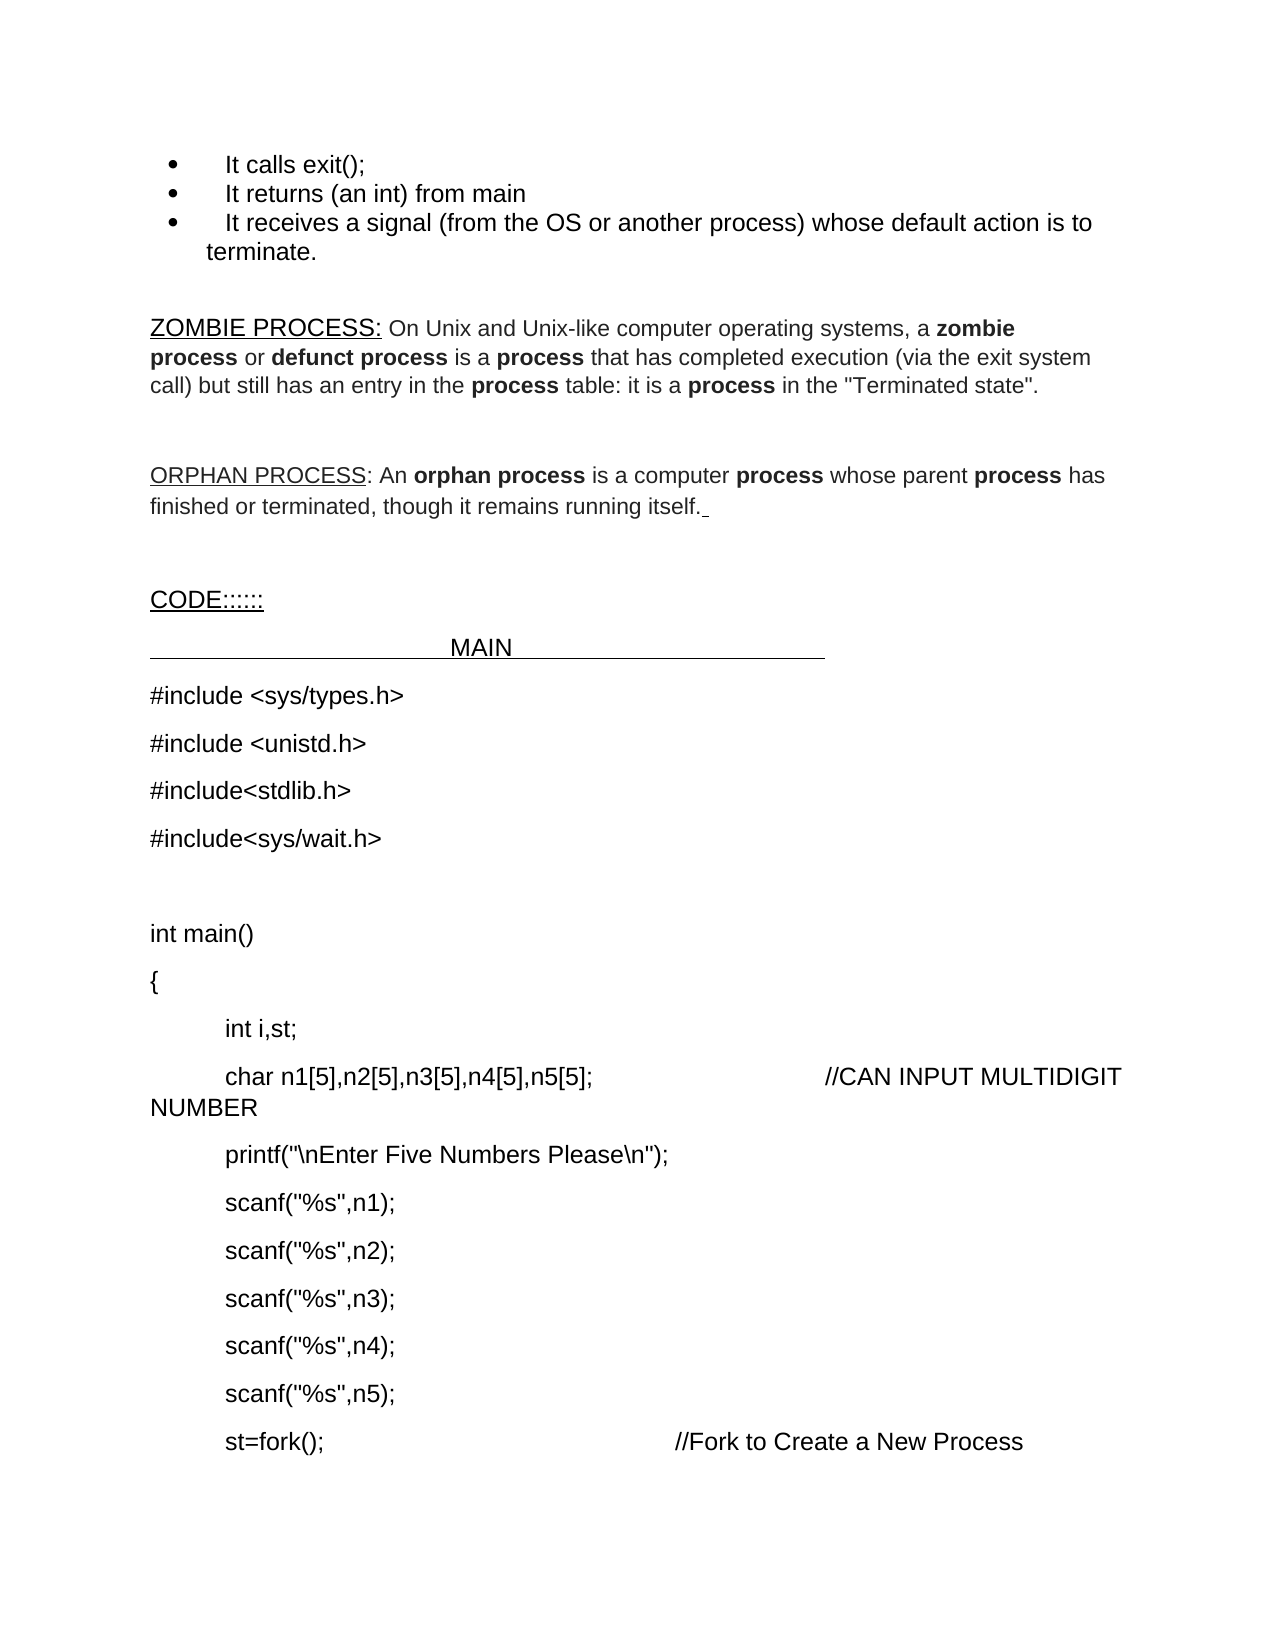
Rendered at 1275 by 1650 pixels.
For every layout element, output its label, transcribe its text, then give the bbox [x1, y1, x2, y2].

text #include<stdlib.h> [150, 776, 1125, 805]
text ORPHAN PROCESS: An orphan process is a computer process whose parent process has finished or terminated, though it remains running itself. [150, 462, 1125, 520]
text scanf("%s",n4); [150, 1331, 1125, 1360]
text scanf("%s",n2); [150, 1236, 1125, 1265]
text int i,st; [150, 1014, 1125, 1043]
text scanf("%s",n5); [150, 1379, 1125, 1408]
list It calls exit(); [169, 150, 1125, 179]
text #include <unistd.h> [150, 729, 1125, 757]
list It receives a signal (from the OS or another process) whose default action is to terminate. [169, 208, 1125, 265]
text CODE:::::: [150, 586, 1125, 614]
text #include<sys/wait.h> [150, 824, 1125, 853]
text st=fork(); //Fork to Create a New Process [150, 1427, 1125, 1456]
text scanf("%s",n1); [150, 1188, 1125, 1217]
text { [150, 966, 1125, 995]
text int main() [150, 919, 1125, 947]
text ZOMBIE PROCESS: On Unix and Unix-like computer operating systems, a zombie process or defunct process is a process that has completed execution (via the exit system call) but still has an entry in the process table: it is a process in the "Terminated state". [150, 313, 1125, 399]
text scanf("%s",n3); [150, 1284, 1125, 1312]
text MAIN [150, 633, 1125, 662]
text char n1[5],n2[5],n3[5],n4[5],n5[5]; //CAN INPUT MULTIDIGIT NUMBER [150, 1062, 1125, 1122]
text #include <sys/types.h> [150, 681, 1125, 710]
list It returns (an int) from main [169, 179, 1125, 208]
text printf("\nEnter Five Numbers Please\n"); [150, 1141, 1125, 1169]
